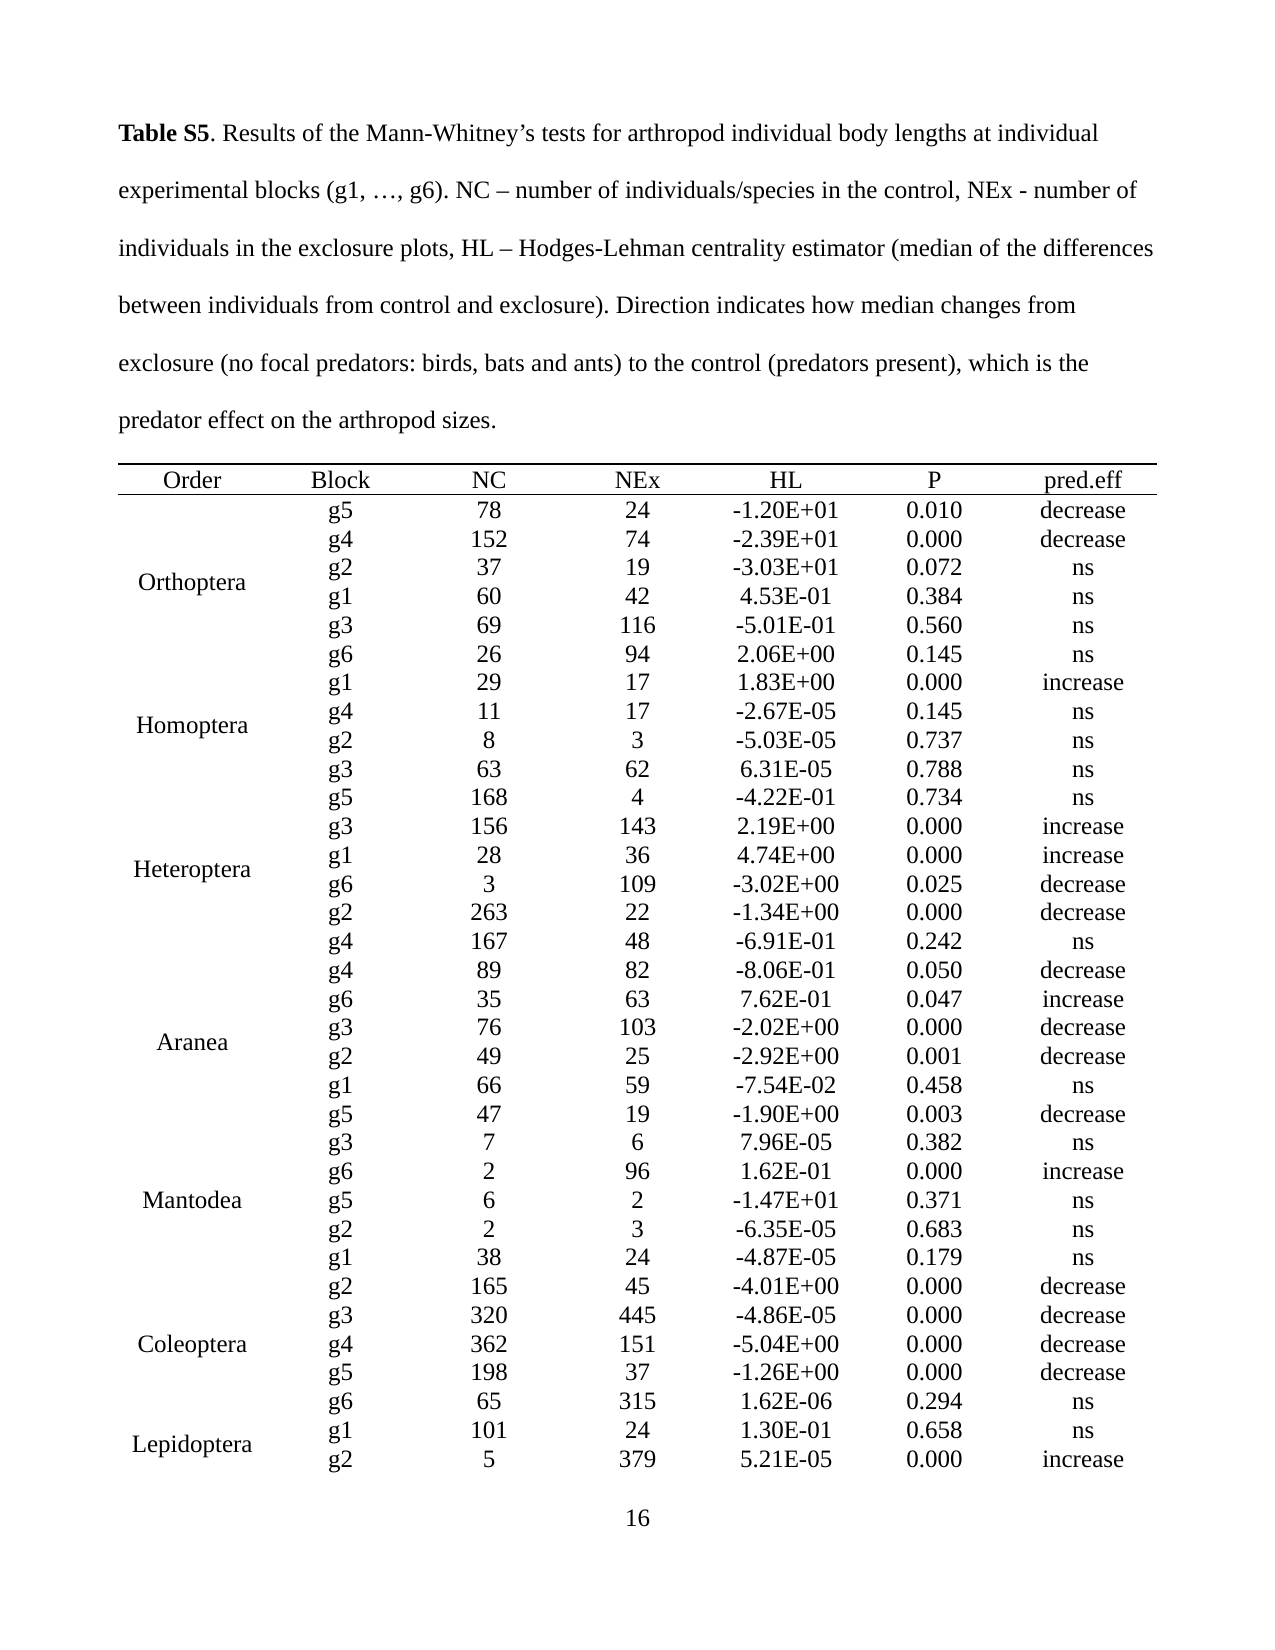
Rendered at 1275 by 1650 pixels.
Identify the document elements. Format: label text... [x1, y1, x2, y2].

table_cell -1.90E+00 [712, 1099, 860, 1127]
table_cell 78 [415, 495, 563, 524]
table_cell decrease [1009, 495, 1157, 524]
table_cell g2 [266, 1444, 415, 1472]
table_cell 3 [415, 869, 563, 897]
table_cell 65 [415, 1386, 563, 1415]
table_cell decrease [1009, 898, 1157, 926]
table_cell -6.35E-05 [712, 1214, 860, 1242]
table_cell 0.000 [860, 840, 1009, 869]
table_cell 379 [563, 1444, 712, 1472]
table_cell increase [1009, 1444, 1157, 1472]
table_cell g4 [266, 696, 415, 725]
table_cell 143 [563, 811, 712, 840]
table_cell -1.26E+00 [712, 1358, 860, 1386]
table_cell 37 [415, 553, 563, 581]
table_cell Homoptera [118, 668, 266, 782]
table_cell 66 [415, 1070, 563, 1099]
table_cell ns [1009, 553, 1157, 581]
table_cell -5.01E-01 [712, 610, 860, 639]
table_cell 2.19E+00 [712, 811, 860, 840]
table_cell 0.000 [860, 1156, 1009, 1185]
table_cell 1.62E-01 [712, 1156, 860, 1185]
table_cell 156 [415, 811, 563, 840]
table_header pred.eff [1009, 465, 1157, 493]
table_cell 101 [415, 1415, 563, 1444]
table_cell 29 [415, 668, 563, 696]
table_cell g6 [266, 869, 415, 897]
table_cell g1 [266, 1415, 415, 1444]
table_cell 49 [415, 1041, 563, 1070]
table_cell g1 [266, 1070, 415, 1099]
table_cell 22 [563, 898, 712, 926]
table_cell 1.30E-01 [712, 1415, 860, 1444]
table_cell -1.34E+00 [712, 898, 860, 926]
table_cell 2 [563, 1185, 712, 1214]
table_cell 74 [563, 524, 712, 552]
table_cell 26 [415, 639, 563, 667]
table_cell 6 [563, 1128, 712, 1156]
table_cell 2 [415, 1214, 563, 1242]
table_cell 315 [563, 1386, 712, 1415]
table_cell 63 [563, 984, 712, 1012]
table_cell 0.000 [860, 524, 1009, 552]
table_cell -2.02E+00 [712, 1013, 860, 1041]
table_cell g5 [266, 1358, 415, 1386]
table_cell g5 [266, 495, 415, 524]
table_cell 45 [563, 1271, 712, 1300]
table_cell ns [1009, 1128, 1157, 1156]
table_cell g2 [266, 553, 415, 581]
table_cell Heteroptera [118, 783, 266, 955]
table_cell 11 [415, 696, 563, 725]
table_cell 0.000 [860, 898, 1009, 926]
table_cell -1.20E+01 [712, 495, 860, 524]
table_cell 0.072 [860, 553, 1009, 581]
table_cell 60 [415, 581, 563, 610]
table_cell -2.92E+00 [712, 1041, 860, 1070]
table_cell 6 [415, 1185, 563, 1214]
table_cell ns [1009, 1386, 1157, 1415]
table_cell ns [1009, 696, 1157, 725]
table_cell 0.000 [860, 1329, 1009, 1357]
table_cell -2.67E-05 [712, 696, 860, 725]
table_cell 0.179 [860, 1243, 1009, 1271]
table_cell 109 [563, 869, 712, 897]
table_cell decrease [1009, 1271, 1157, 1300]
table_cell 62 [563, 754, 712, 782]
table_cell 42 [563, 581, 712, 610]
table_cell Orthoptera [118, 495, 266, 667]
table_cell -8.06E-01 [712, 955, 860, 984]
table_cell ns [1009, 1185, 1157, 1214]
table_cell 5 [415, 1444, 563, 1472]
table_cell 96 [563, 1156, 712, 1185]
table_header NC [415, 465, 563, 493]
table_cell g2 [266, 1041, 415, 1070]
table_cell 0.737 [860, 725, 1009, 754]
table_cell g2 [266, 725, 415, 754]
table_cell 19 [563, 553, 712, 581]
table_cell 6.31E-05 [712, 754, 860, 782]
table_cell 1.62E-06 [712, 1386, 860, 1415]
table_cell g1 [266, 668, 415, 696]
table_cell g3 [266, 811, 415, 840]
table_cell -5.03E-05 [712, 725, 860, 754]
table_cell ns [1009, 610, 1157, 639]
table_cell g5 [266, 783, 415, 811]
table_cell 0.000 [860, 1271, 1009, 1300]
table_cell 2 [415, 1156, 563, 1185]
table_cell ns [1009, 639, 1157, 667]
table_cell 0.000 [860, 811, 1009, 840]
table_cell 152 [415, 524, 563, 552]
table_cell 19 [563, 1099, 712, 1127]
table_cell 0.294 [860, 1386, 1009, 1415]
table_cell decrease [1009, 1013, 1157, 1041]
table_cell 0.242 [860, 926, 1009, 955]
table_cell -4.86E-05 [712, 1300, 860, 1329]
table_cell g3 [266, 610, 415, 639]
table_cell increase [1009, 984, 1157, 1012]
table_cell 0.000 [860, 1300, 1009, 1329]
table_cell 151 [563, 1329, 712, 1357]
table_cell 0.050 [860, 955, 1009, 984]
table_cell decrease [1009, 955, 1157, 984]
table_cell 168 [415, 783, 563, 811]
text Table S5. Results of the Mann-Whitney’s tests for arthropod individual body lengths at individual experimental blocks (g1, …, g6). NC – number of individuals/species in the control, NEx - number of individuals in the exclosure plots, HL – Hodges-Lehman centrality estimator (median of the differences between individuals from control and exclosure). Direction indicates how median changes from exclosure (no focal predators: birds, bats and ants) to the control (predators present), which is the predator effect on the arthropod sizes. [118, 118, 1157, 434]
table_cell 82 [563, 955, 712, 984]
table_cell ns [1009, 1070, 1157, 1099]
table_cell g4 [266, 1329, 415, 1357]
table_cell 37 [563, 1358, 712, 1386]
table_cell increase [1009, 1156, 1157, 1185]
table_cell 48 [563, 926, 712, 955]
table_cell ns [1009, 754, 1157, 782]
table_cell 24 [563, 495, 712, 524]
table_cell Lepidoptera [118, 1415, 266, 1472]
table_cell -2.39E+01 [712, 524, 860, 552]
table_cell 69 [415, 610, 563, 639]
table_cell increase [1009, 668, 1157, 696]
table_cell 0.145 [860, 639, 1009, 667]
table_cell 28 [415, 840, 563, 869]
table_cell 0.560 [860, 610, 1009, 639]
table_cell 8 [415, 725, 563, 754]
table_cell g5 [266, 1099, 415, 1127]
table_cell g3 [266, 1128, 415, 1156]
table_header Block [266, 465, 415, 493]
table_cell 103 [563, 1013, 712, 1041]
table_cell decrease [1009, 1300, 1157, 1329]
table_cell g4 [266, 524, 415, 552]
table_cell g2 [266, 1271, 415, 1300]
table_cell ns [1009, 783, 1157, 811]
table_cell 4.74E+00 [712, 840, 860, 869]
table_cell 0.371 [860, 1185, 1009, 1214]
table_cell g6 [266, 984, 415, 1012]
table_cell g4 [266, 926, 415, 955]
table_cell 0.010 [860, 495, 1009, 524]
table_cell -4.87E-05 [712, 1243, 860, 1271]
table_cell 0.047 [860, 984, 1009, 1012]
table_cell 0.145 [860, 696, 1009, 725]
table_cell 0.658 [860, 1415, 1009, 1444]
table_cell ns [1009, 1214, 1157, 1242]
table_cell g6 [266, 1386, 415, 1415]
table_cell 5.21E-05 [712, 1444, 860, 1472]
table_cell Mantodea [118, 1128, 266, 1271]
table_cell 0.001 [860, 1041, 1009, 1070]
table_cell 1.83E+00 [712, 668, 860, 696]
table_cell 76 [415, 1013, 563, 1041]
table_cell ns [1009, 1243, 1157, 1271]
table_cell 445 [563, 1300, 712, 1329]
table_cell decrease [1009, 1358, 1157, 1386]
table_cell 7.96E-05 [712, 1128, 860, 1156]
table_cell decrease [1009, 1099, 1157, 1127]
table_cell -4.22E-01 [712, 783, 860, 811]
table_cell g4 [266, 955, 415, 984]
table_cell 36 [563, 840, 712, 869]
table_cell 0.734 [860, 783, 1009, 811]
table_cell 0.788 [860, 754, 1009, 782]
table_cell decrease [1009, 524, 1157, 552]
table_cell -6.91E-01 [712, 926, 860, 955]
table_cell 59 [563, 1070, 712, 1099]
table_cell -4.01E+00 [712, 1271, 860, 1300]
table_cell 198 [415, 1358, 563, 1386]
table_cell -5.04E+00 [712, 1329, 860, 1357]
table_cell 0.000 [860, 668, 1009, 696]
table_cell 116 [563, 610, 712, 639]
table_cell 320 [415, 1300, 563, 1329]
table_cell 4.53E-01 [712, 581, 860, 610]
table_cell 4 [563, 783, 712, 811]
table_cell 0.382 [860, 1128, 1009, 1156]
table_cell 263 [415, 898, 563, 926]
table_cell 24 [563, 1415, 712, 1444]
table_cell increase [1009, 811, 1157, 840]
table_cell -1.47E+01 [712, 1185, 860, 1214]
table_header P [860, 465, 1009, 493]
table_cell 35 [415, 984, 563, 1012]
table_cell ns [1009, 725, 1157, 754]
table_cell 362 [415, 1329, 563, 1357]
table_cell 7.62E-01 [712, 984, 860, 1012]
table_cell 3 [563, 725, 712, 754]
table_cell decrease [1009, 869, 1157, 897]
table_cell g1 [266, 840, 415, 869]
table_header NEx [563, 465, 712, 493]
table_cell decrease [1009, 1041, 1157, 1070]
table_cell 89 [415, 955, 563, 984]
table_cell 17 [563, 668, 712, 696]
table_cell 2.06E+00 [712, 639, 860, 667]
table_cell 63 [415, 754, 563, 782]
table_cell 7 [415, 1128, 563, 1156]
table_cell 0.000 [860, 1358, 1009, 1386]
table_cell decrease [1009, 1329, 1157, 1357]
table_cell 38 [415, 1243, 563, 1271]
table_cell ns [1009, 1415, 1157, 1444]
table_cell 3 [563, 1214, 712, 1242]
table_cell g3 [266, 1013, 415, 1041]
table_cell -7.54E-02 [712, 1070, 860, 1099]
table_cell 47 [415, 1099, 563, 1127]
table_cell 165 [415, 1271, 563, 1300]
table_cell increase [1009, 840, 1157, 869]
table_cell g3 [266, 1300, 415, 1329]
table_cell 0.458 [860, 1070, 1009, 1099]
table_cell ns [1009, 581, 1157, 610]
table_cell 0.384 [860, 581, 1009, 610]
table_cell 0.000 [860, 1013, 1009, 1041]
table_cell g1 [266, 581, 415, 610]
table_header Order [118, 465, 266, 493]
table_cell 94 [563, 639, 712, 667]
table_cell 0.003 [860, 1099, 1009, 1127]
table_cell g5 [266, 1185, 415, 1214]
table_cell -3.03E+01 [712, 553, 860, 581]
table_cell 0.683 [860, 1214, 1009, 1242]
table_cell ns [1009, 926, 1157, 955]
table_cell 167 [415, 926, 563, 955]
table_cell 0.025 [860, 869, 1009, 897]
table_cell 24 [563, 1243, 712, 1271]
table_cell 25 [563, 1041, 712, 1070]
table_cell -3.02E+00 [712, 869, 860, 897]
table_cell g6 [266, 639, 415, 667]
table_cell g2 [266, 898, 415, 926]
table_cell Aranea [118, 955, 266, 1127]
table_header HL [712, 465, 860, 493]
table_cell 0.000 [860, 1444, 1009, 1472]
table_cell 17 [563, 696, 712, 725]
table_cell g2 [266, 1214, 415, 1242]
table_cell g6 [266, 1156, 415, 1185]
table_cell g1 [266, 1243, 415, 1271]
table_cell g3 [266, 754, 415, 782]
table_cell Coleoptera [118, 1271, 266, 1415]
